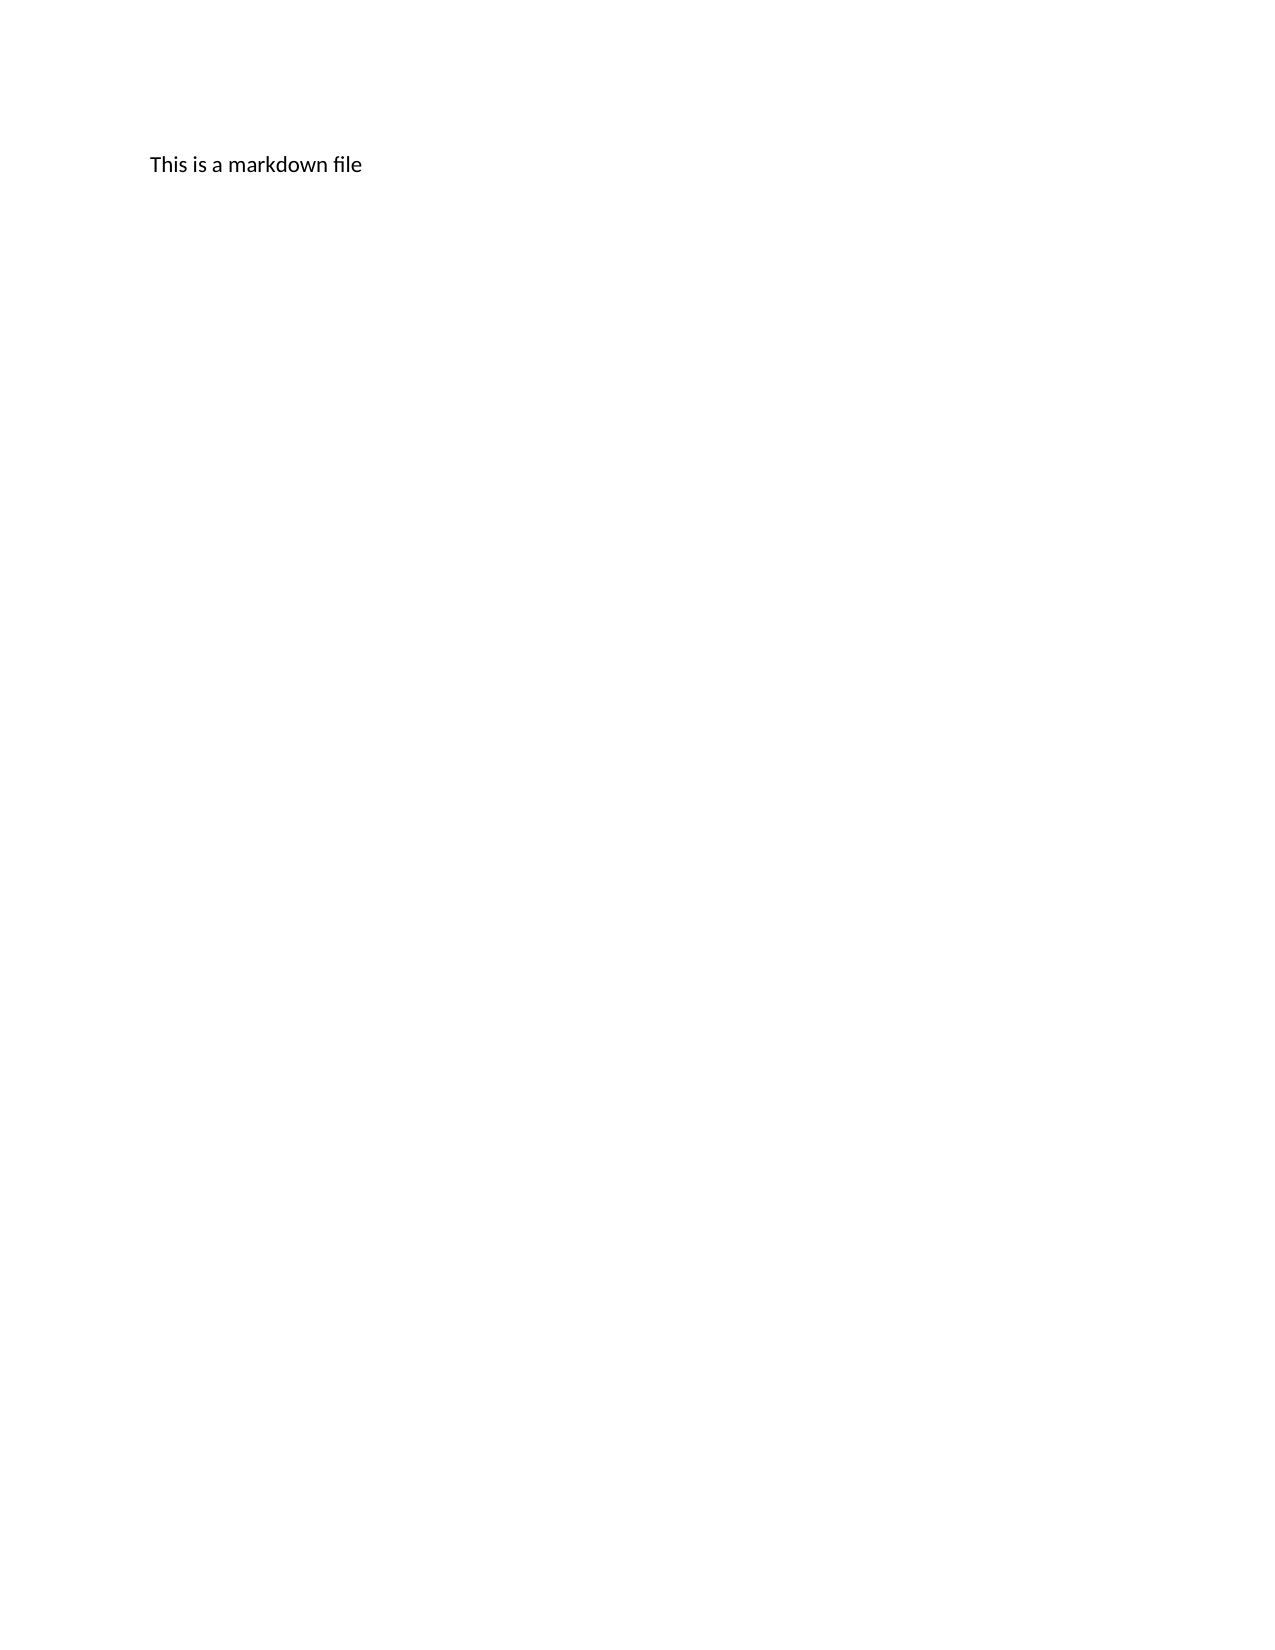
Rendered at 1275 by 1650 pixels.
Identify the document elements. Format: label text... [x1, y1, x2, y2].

text This is a markdown file [150, 150, 1125, 178]
